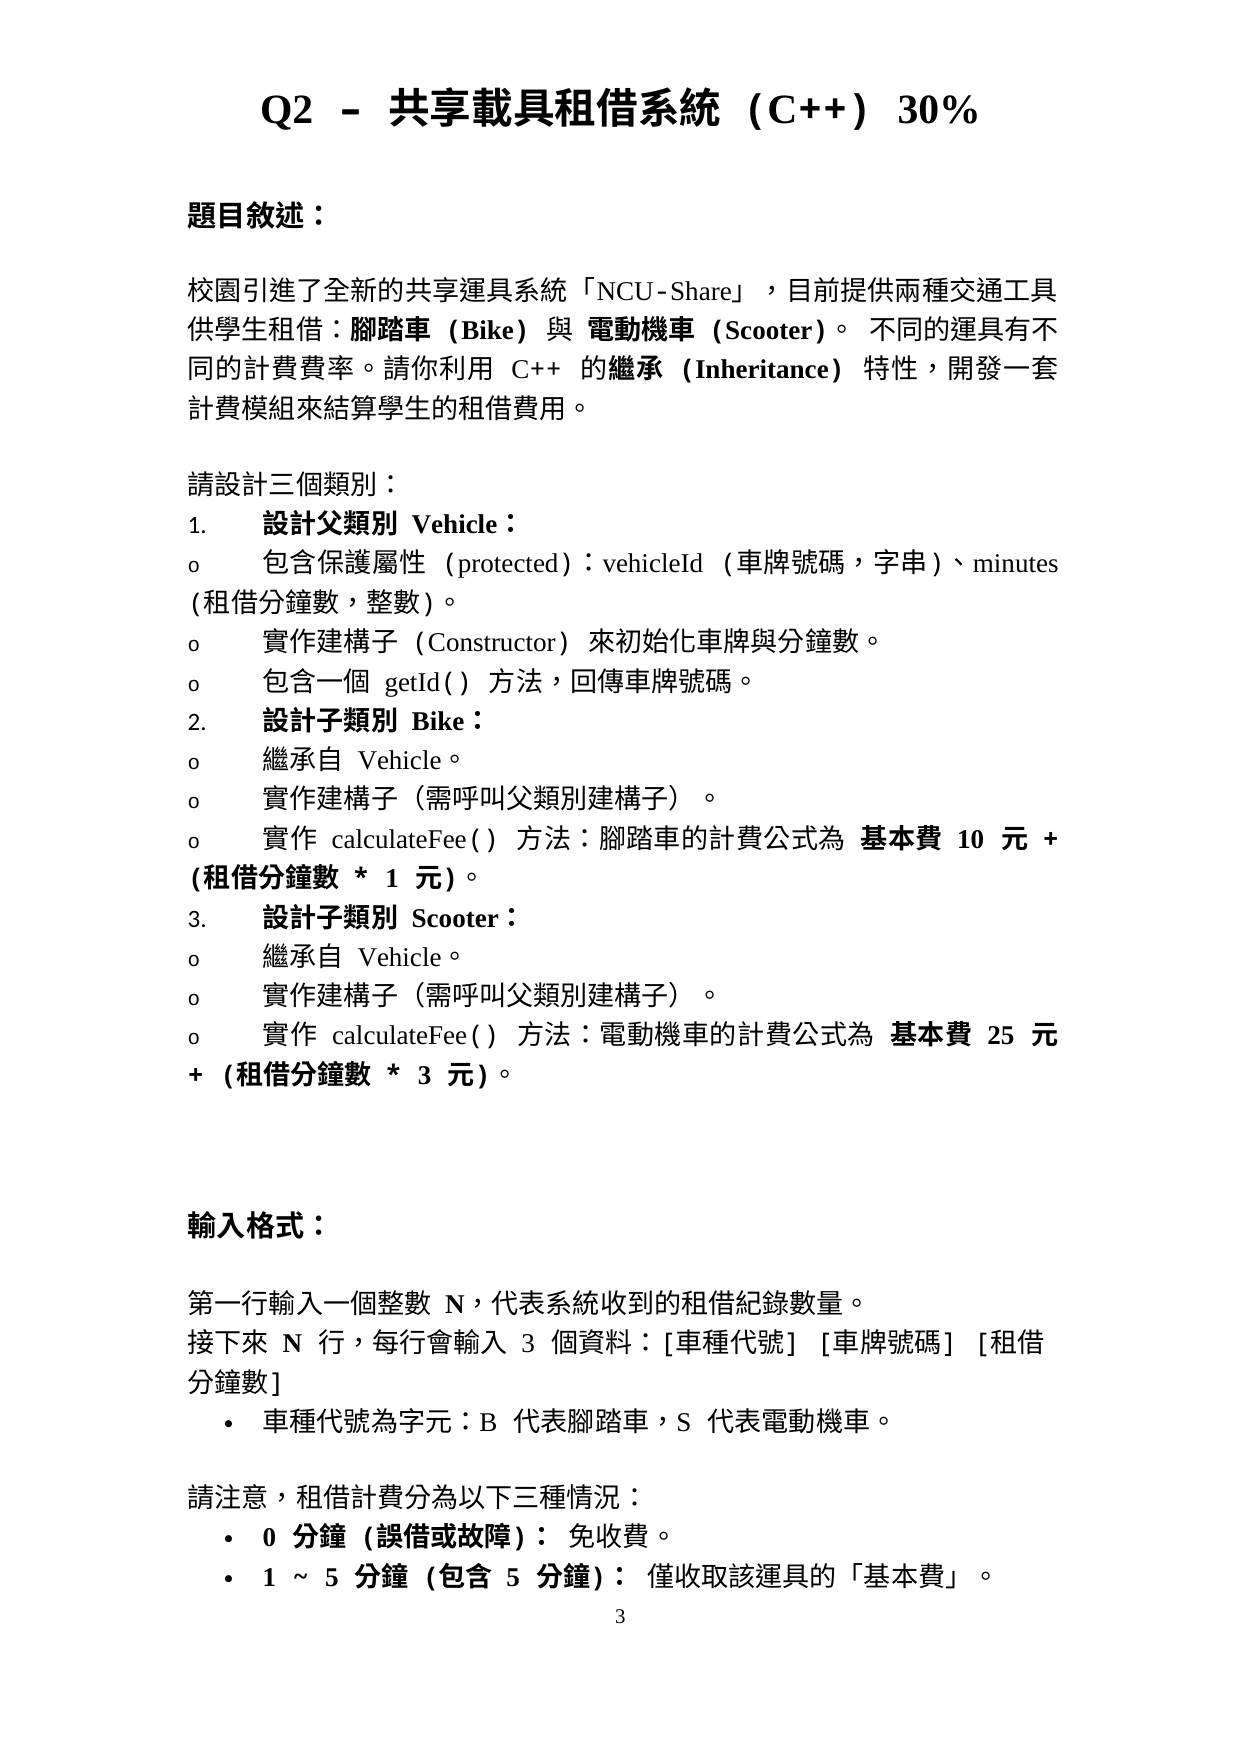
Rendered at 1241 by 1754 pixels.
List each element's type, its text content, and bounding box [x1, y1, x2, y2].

text 請設計三個類別： [187, 463, 1059, 502]
text 第一行輸入一個整數 N，代表系統收到的租借紀錄數量。 [187, 1282, 1053, 1321]
list 設計子類別 Scooter： [187, 896, 1059, 935]
list 繼承自 Vehicle。 [187, 738, 1059, 777]
list 繼承自 Vehicle。 [187, 935, 1059, 974]
list 實作建構子 (Constructor) 來初始化車牌與分鐘數。 [187, 620, 1059, 659]
list 設計子類別 Bike： [187, 699, 1059, 738]
list 實作建構子（需呼叫父類別建構子）。 [187, 777, 1059, 817]
list 實作 calculateFee() 方法：腳踏車的計費公式為 基本費 10 元 + (租借分鐘數 * 1 元)。 [187, 817, 1059, 896]
text 輸入格式： [187, 1203, 1053, 1245]
list 設計父類別 Vehicle： [187, 502, 1059, 541]
list 包含保護屬性 (protected)：vehicleId (車牌號碼，字串)、minutes (租借分鐘數，整數)。 [187, 541, 1059, 620]
list 包含一個 getId() 方法，回傳車牌號碼。 [187, 659, 1059, 699]
text Q2 – 共享載具租借系統 (C++) 30% [187, 75, 1053, 136]
text 校園引進了全新的共享運具系統「NCU-Share」，目前提供兩種交通工具供學生租借：腳踏車 (Bike) 與 電動機車 (Scooter)。 不同的運具有不同的計費費率。請你利用 C++ 的繼承 (Inheritance) 特性，開發一套計費模組來結算學生的租借費用。 [187, 269, 1059, 426]
text 題目敘述： [187, 192, 1053, 234]
text 請注意，租借計費分為以下三種情況： [187, 1476, 1053, 1515]
text 接下來 N 行，每行會輸入 3 個資料：[車種代號] [車牌號碼] [租借分鐘數] [187, 1321, 1053, 1400]
list 實作建構子（需呼叫父類別建構子）。 [187, 974, 1059, 1013]
list 實作 calculateFee() 方法：電動機車的計費公式為 基本費 25 元 + (租借分鐘數 * 3 元)。 [187, 1013, 1059, 1092]
list 車種代號為字元：B 代表腳踏車，S 代表電動機車。 [225, 1400, 1053, 1439]
list 0 分鐘 (誤借或故障)： 免收費。 [225, 1515, 1053, 1555]
list 1 ~ 5 分鐘 (包含 5 分鐘)： 僅收取該運具的「基本費」。 [225, 1555, 1053, 1594]
